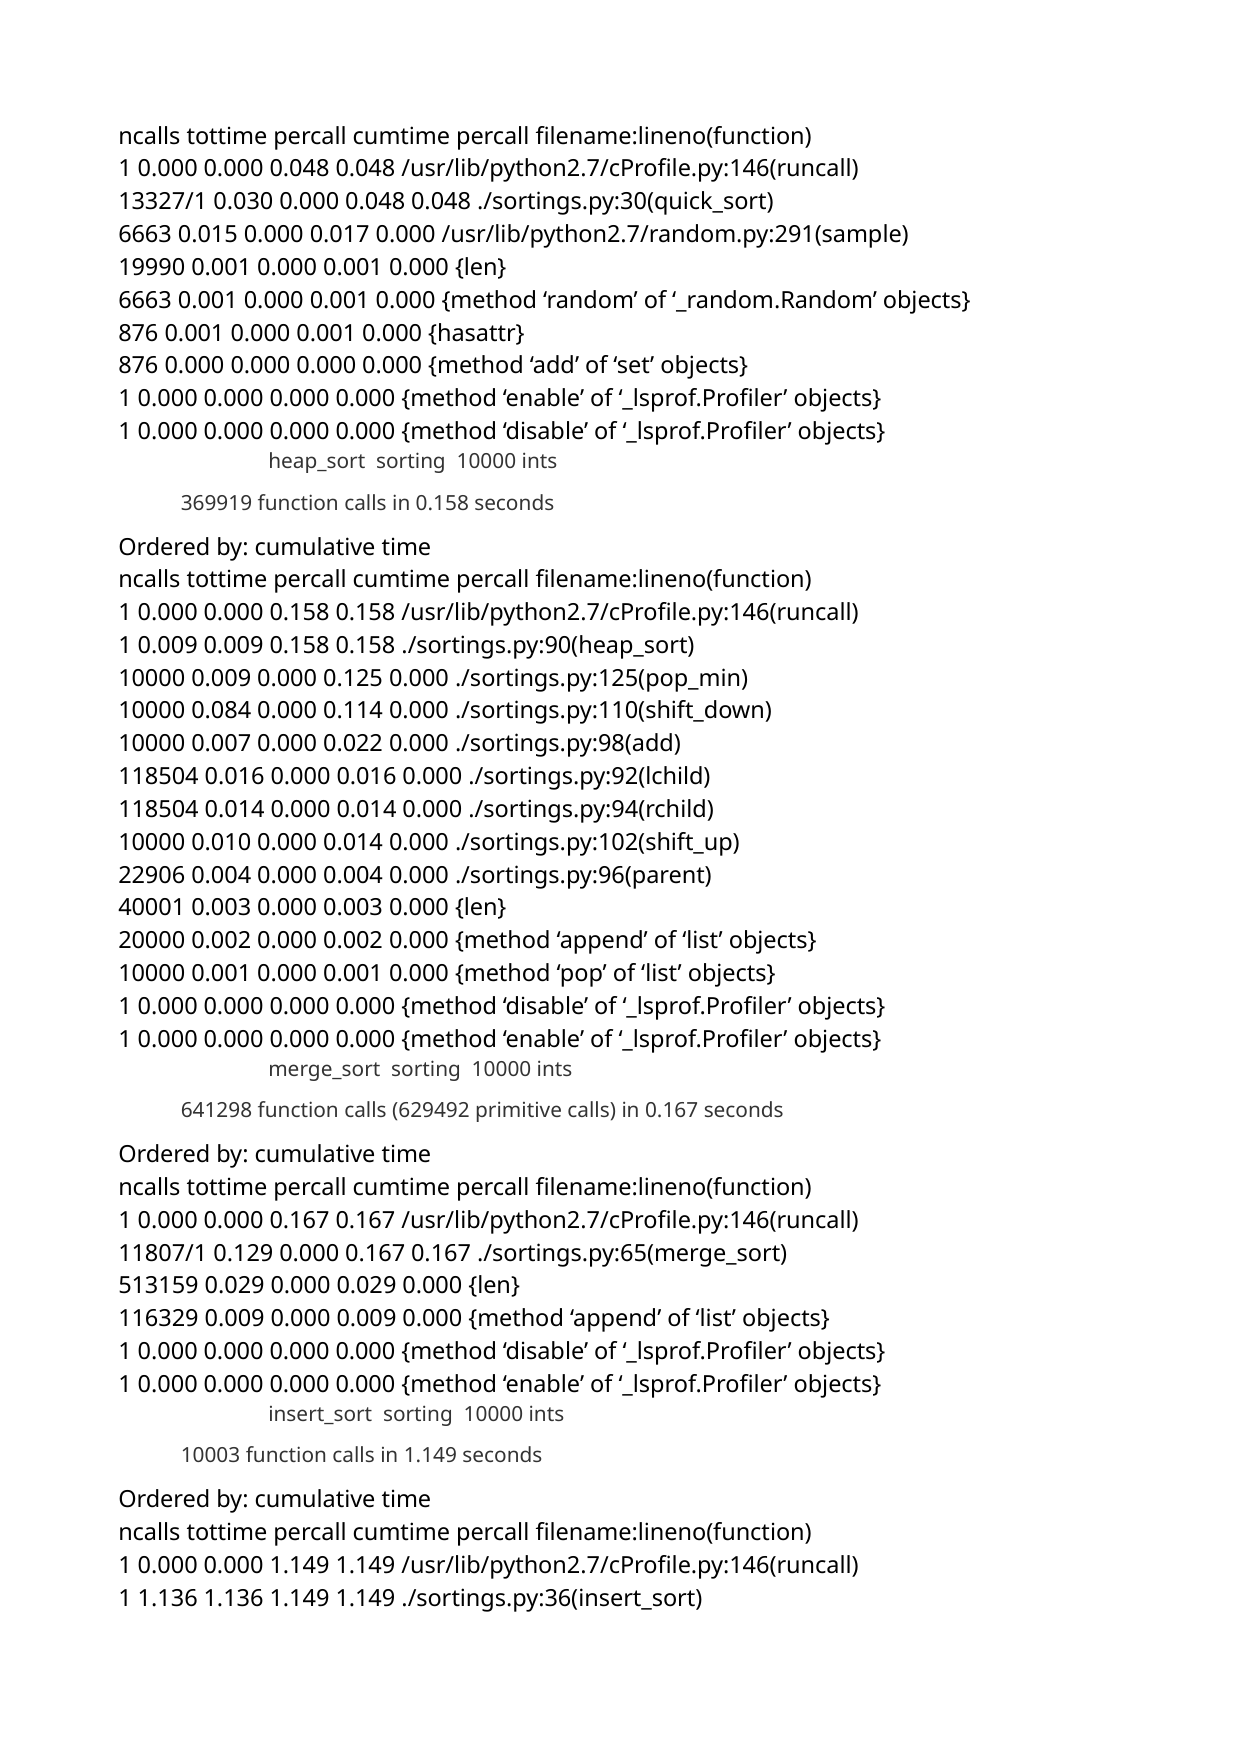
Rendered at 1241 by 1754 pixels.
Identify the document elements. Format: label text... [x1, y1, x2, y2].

text 641298 function calls (629492 primitive calls) in 0.167 seconds [118, 1095, 1122, 1124]
text merge_sort sorting 10000 ints [118, 1054, 1122, 1082]
text heap_sort sorting 10000 ints [118, 446, 1122, 475]
text Ordered by: cumulative time [118, 1137, 1122, 1169]
text ncalls tottime percall cumtime percall filename:lineno(function) 1 0.000 0.000 0.167 0.167 /usr/lib/python2.7/cProfile.py:146(runcall) 11807/1 0.129 0.000 0.167 0.167 ./sortings.py:65(merge_sort) 513159 0.029 0.000 0.029 0.000 {len} 116329 0.009 0.000 0.009 0.000 {method ‘append’ of ‘list’ objects} 1 0.000 0.000 0.000 0.000 {method ‘disable’ of ‘_lsprof.Profiler’ objects} 1 0.000 0.000 0.000 0.000 {method ‘enable’ of ‘_lsprof.Profiler’ objects} [118, 1169, 1122, 1399]
text insert_sort sorting 10000 ints [118, 1399, 1122, 1428]
text Ordered by: cumulative time [118, 1482, 1122, 1515]
text ncalls tottime percall cumtime percall filename:lineno(function) 1 0.000 0.000 0.048 0.048 /usr/lib/python2.7/cProfile.py:146(runcall) 13327/1 0.030 0.000 0.048 0.048 ./sortings.py:30(quick_sort) 6663 0.015 0.000 0.017 0.000 /usr/lib/python2.7/random.py:291(sample) 19990 0.001 0.000 0.001 0.000 {len} 6663 0.001 0.000 0.001 0.000 {method ‘random’ of ‘_random.Random’ objects} 876 0.001 0.000 0.001 0.000 {hasattr} 876 0.000 0.000 0.000 0.000 {method ‘add’ of ‘set’ objects} 1 0.000 0.000 0.000 0.000 {method ‘enable’ of ‘_lsprof.Profiler’ objects} 1 0.000 0.000 0.000 0.000 {method ‘disable’ of ‘_lsprof.Profiler’ objects} [118, 118, 1122, 446]
text Ordered by: cumulative time [118, 529, 1122, 562]
text ncalls tottime percall cumtime percall filename:lineno(function) 1 0.000 0.000 1.149 1.149 /usr/lib/python2.7/cProfile.py:146(runcall) 1 1.136 1.136 1.149 1.149 ./sortings.py:36(insert_sort) [118, 1515, 1122, 1613]
text 10003 function calls in 1.149 seconds [118, 1441, 1122, 1469]
text ncalls tottime percall cumtime percall filename:lineno(function) 1 0.000 0.000 0.158 0.158 /usr/lib/python2.7/cProfile.py:146(runcall) 1 0.009 0.009 0.158 0.158 ./sortings.py:90(heap_sort) 10000 0.009 0.000 0.125 0.000 ./sortings.py:125(pop_min) 10000 0.084 0.000 0.114 0.000 ./sortings.py:110(shift_down) 10000 0.007 0.000 0.022 0.000 ./sortings.py:98(add) 118504 0.016 0.000 0.016 0.000 ./sortings.py:92(lchild) 118504 0.014 0.000 0.014 0.000 ./sortings.py:94(rchild) 10000 0.010 0.000 0.014 0.000 ./sortings.py:102(shift_up) 22906 0.004 0.000 0.004 0.000 ./sortings.py:96(parent) 40001 0.003 0.000 0.003 0.000 {len} 20000 0.002 0.000 0.002 0.000 {method ‘append’ of ‘list’ objects} 10000 0.001 0.000 0.001 0.000 {method ‘pop’ of ‘list’ objects} 1 0.000 0.000 0.000 0.000 {method ‘disable’ of ‘_lsprof.Profiler’ objects} 1 0.000 0.000 0.000 0.000 {method ‘enable’ of ‘_lsprof.Profiler’ objects} [118, 562, 1122, 1054]
text 369919 function calls in 0.158 seconds [118, 488, 1122, 516]
